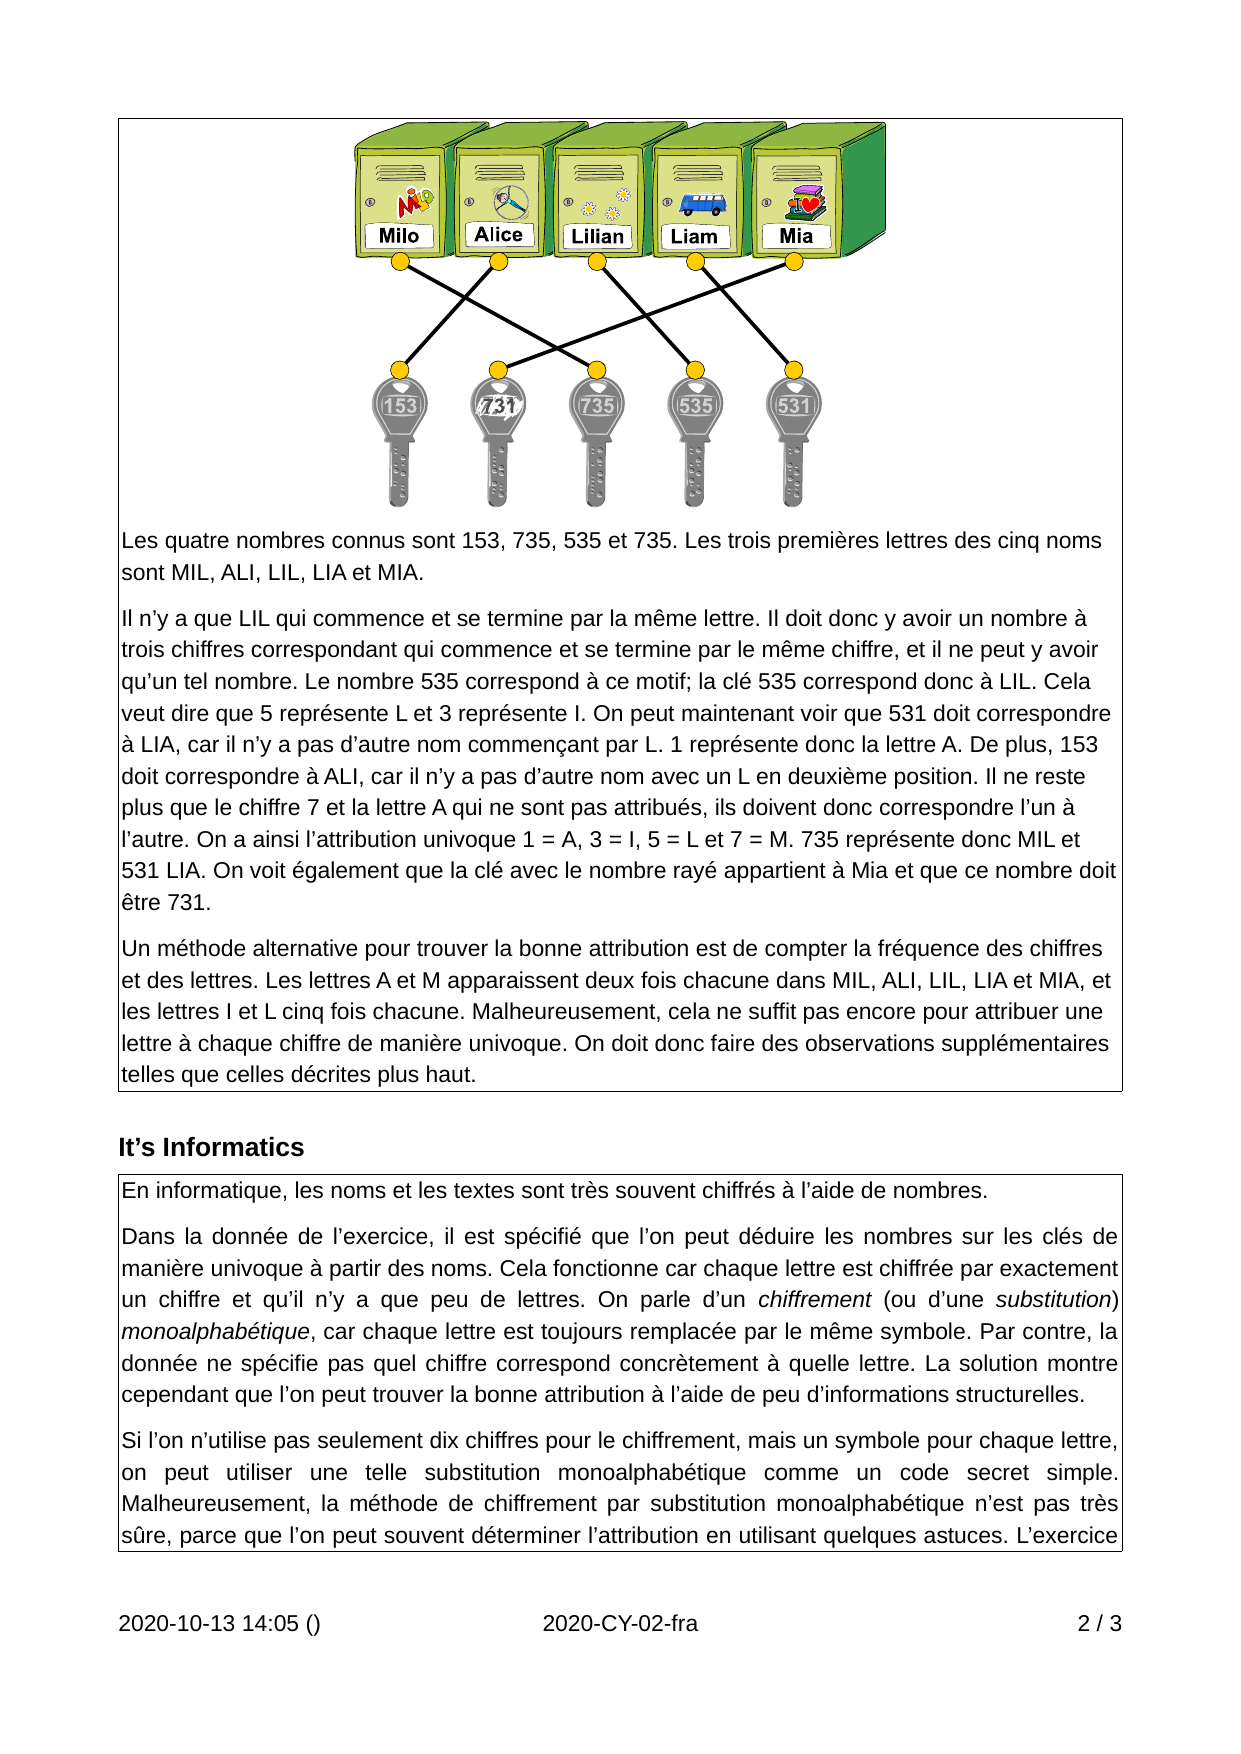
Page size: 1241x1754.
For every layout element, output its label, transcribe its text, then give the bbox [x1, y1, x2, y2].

text Si l’on n’utilise pas seulement dix chiffres pour le chiffrement, mais un symbole pour chaque lettre, on peut utiliser une telle substitution monoalphabétique comme un code secret simple. Malheureusement, la méthode de chiffrement par substitution monoalphabétique n’est pas très sûre, parce que l’on peut souvent déterminer l’attribution en utilisant quelques astuces. L’exercice [119, 1424, 1122, 1551]
text Un méthode alternative pour trouver la bonne attribution est de compter la fréquence des chiffres et des lettres. Les lettres A et M apparaissent deux fois chacune dans MIL, ALI, LIL, LIA et MIA, et les lettres I et L cinq fois chacune. Malheureusement, cela ne suffit pas encore pour attribuer une lettre à chaque chiffre de manière univoque. On doit donc faire des observations supplémentaires telles que celles décrites plus haut. [119, 932, 1122, 1091]
text En informatique, les noms et les textes sont très souvent chiffrés à l’aide de nombres. [119, 1175, 1122, 1203]
text Les quatre nombres connus sont 153, 735, 535 et 735. Les trois premières lettres des cinq noms sont MIL, ALI, LIL, LIA et MIA. [119, 524, 1122, 585]
text Il n’y a que LIL qui commence et se termine par la même lettre. Il doit donc y avoir un nombre à trois chiffres correspondant qui commence et se termine par le même chiffre, et il ne peut y avoir qu’un tel nombre. Le nombre 535 correspond à ce motif; la clé 535 correspond donc à LIL. Cela veut dire que 5 représente L et 3 représente I. On peut maintenant voir que 531 doit correspondre à LIA, car il n’y a pas d’autre nom commençant par L. 1 représente donc la lettre A. De plus, 153 doit correspondre à ALI, car il n’y a pas d’autre nom avec un L en deuxième position. Il ne reste plus que le chiffre 7 et la lettre A qui ne sont pas attribués, ils doivent donc correspondre l’un à l’autre. On a ainsi l’attribution univoque 1 = A, 3 = I, 5 = L et 7 = M. 735 représente donc MIL et 531 LIA. On voit également que la clé avec le nombre rayé appartient à Mia et que ce nombre doit être 731. [119, 602, 1122, 915]
text Dans la donnée de l’exercice, il est spécifié que l’on peut déduire les nombres sur les clés de manière univoque à partir des noms. Cela fonctionne car chaque lettre est chiffrée par exactement un chiffre et qu’il n’y a que peu de lettres. On parle d’un chiffrement (ou d’une substitution) monoalphabétique, car chaque lettre est toujours remplacée par le même symbole. Par contre, la donnée ne spécifie pas quel chiffre correspond concrètement à quelle lettre. La solution montre cependant que l’on peut trouver la bonne attribution à l’aide de peu d’informations structurelles. [119, 1220, 1122, 1407]
subtitle It’s Informatics [118, 1131, 1122, 1162]
